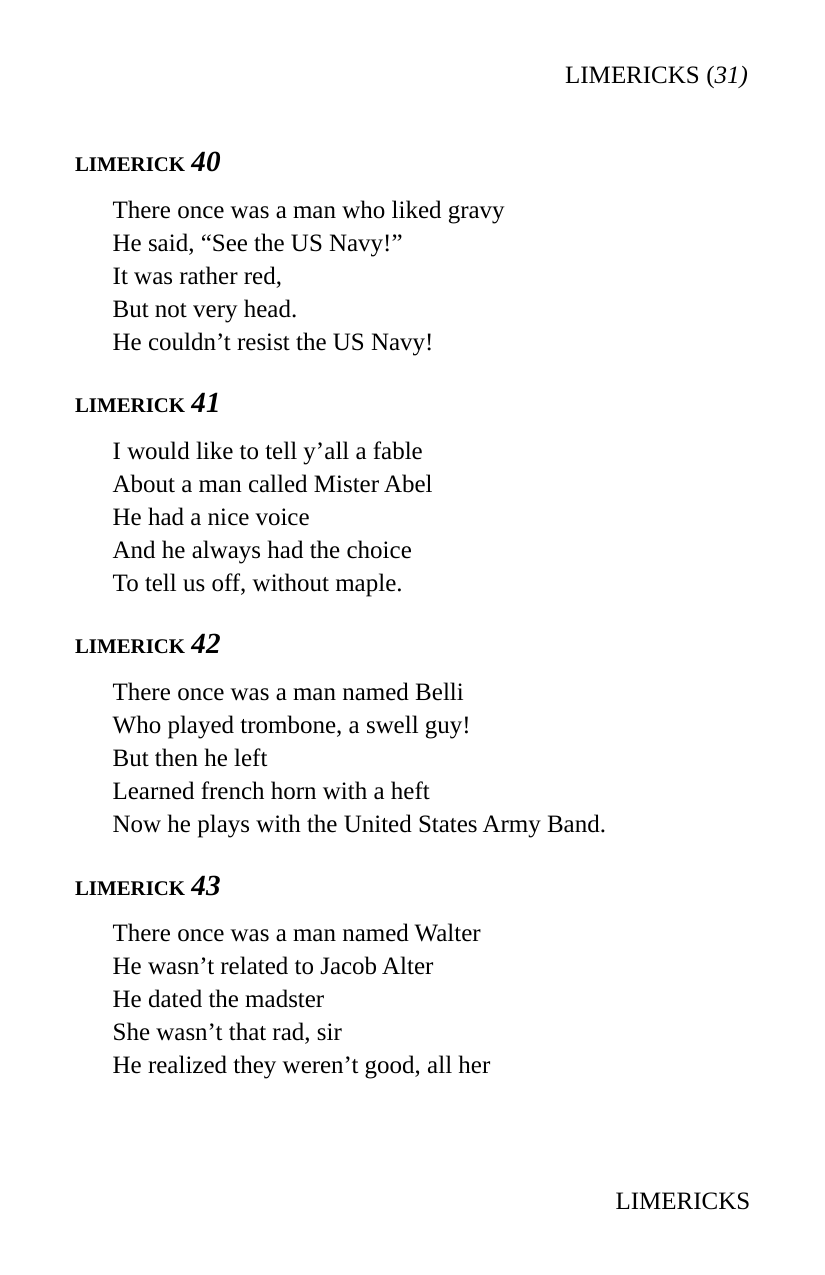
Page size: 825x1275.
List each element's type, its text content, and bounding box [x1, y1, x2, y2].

text There once was a man named Walter [75, 918, 750, 947]
text I would like to tell y’all a fable [75, 436, 750, 465]
text About a man called Mister Abel [75, 469, 750, 498]
text But then he left [75, 743, 750, 772]
text He dated the madster [75, 984, 750, 1013]
subtitle LIMERICK 43 [75, 868, 750, 901]
subtitle LIMERICK 41 [75, 385, 750, 419]
text But not very head. [75, 294, 750, 323]
text He had a nice voice [75, 502, 750, 531]
text He realized they weren’t good, all her [75, 1050, 750, 1079]
text There once was a man who liked gravy [75, 195, 750, 223]
text She wasn’t that rad, sir [75, 1017, 750, 1046]
text Learned french horn with a heft [75, 776, 750, 805]
text There once was a man named Belli [75, 677, 750, 706]
text It was rather red, [75, 261, 750, 289]
text He said, “See the US Navy!” [75, 228, 750, 257]
text Now he plays with the United States Army Band. [75, 809, 750, 838]
subtitle LIMERICK 40 [75, 144, 750, 178]
text And he always had the choice [75, 535, 750, 564]
text He wasn’t related to Jacob Alter [75, 951, 750, 980]
text To tell us off, without maple. [75, 568, 750, 597]
text Who played trombone, a swell guy! [75, 710, 750, 739]
subtitle LIMERICK 42 [75, 627, 750, 660]
text He couldn’t resist the US Navy! [75, 327, 750, 356]
